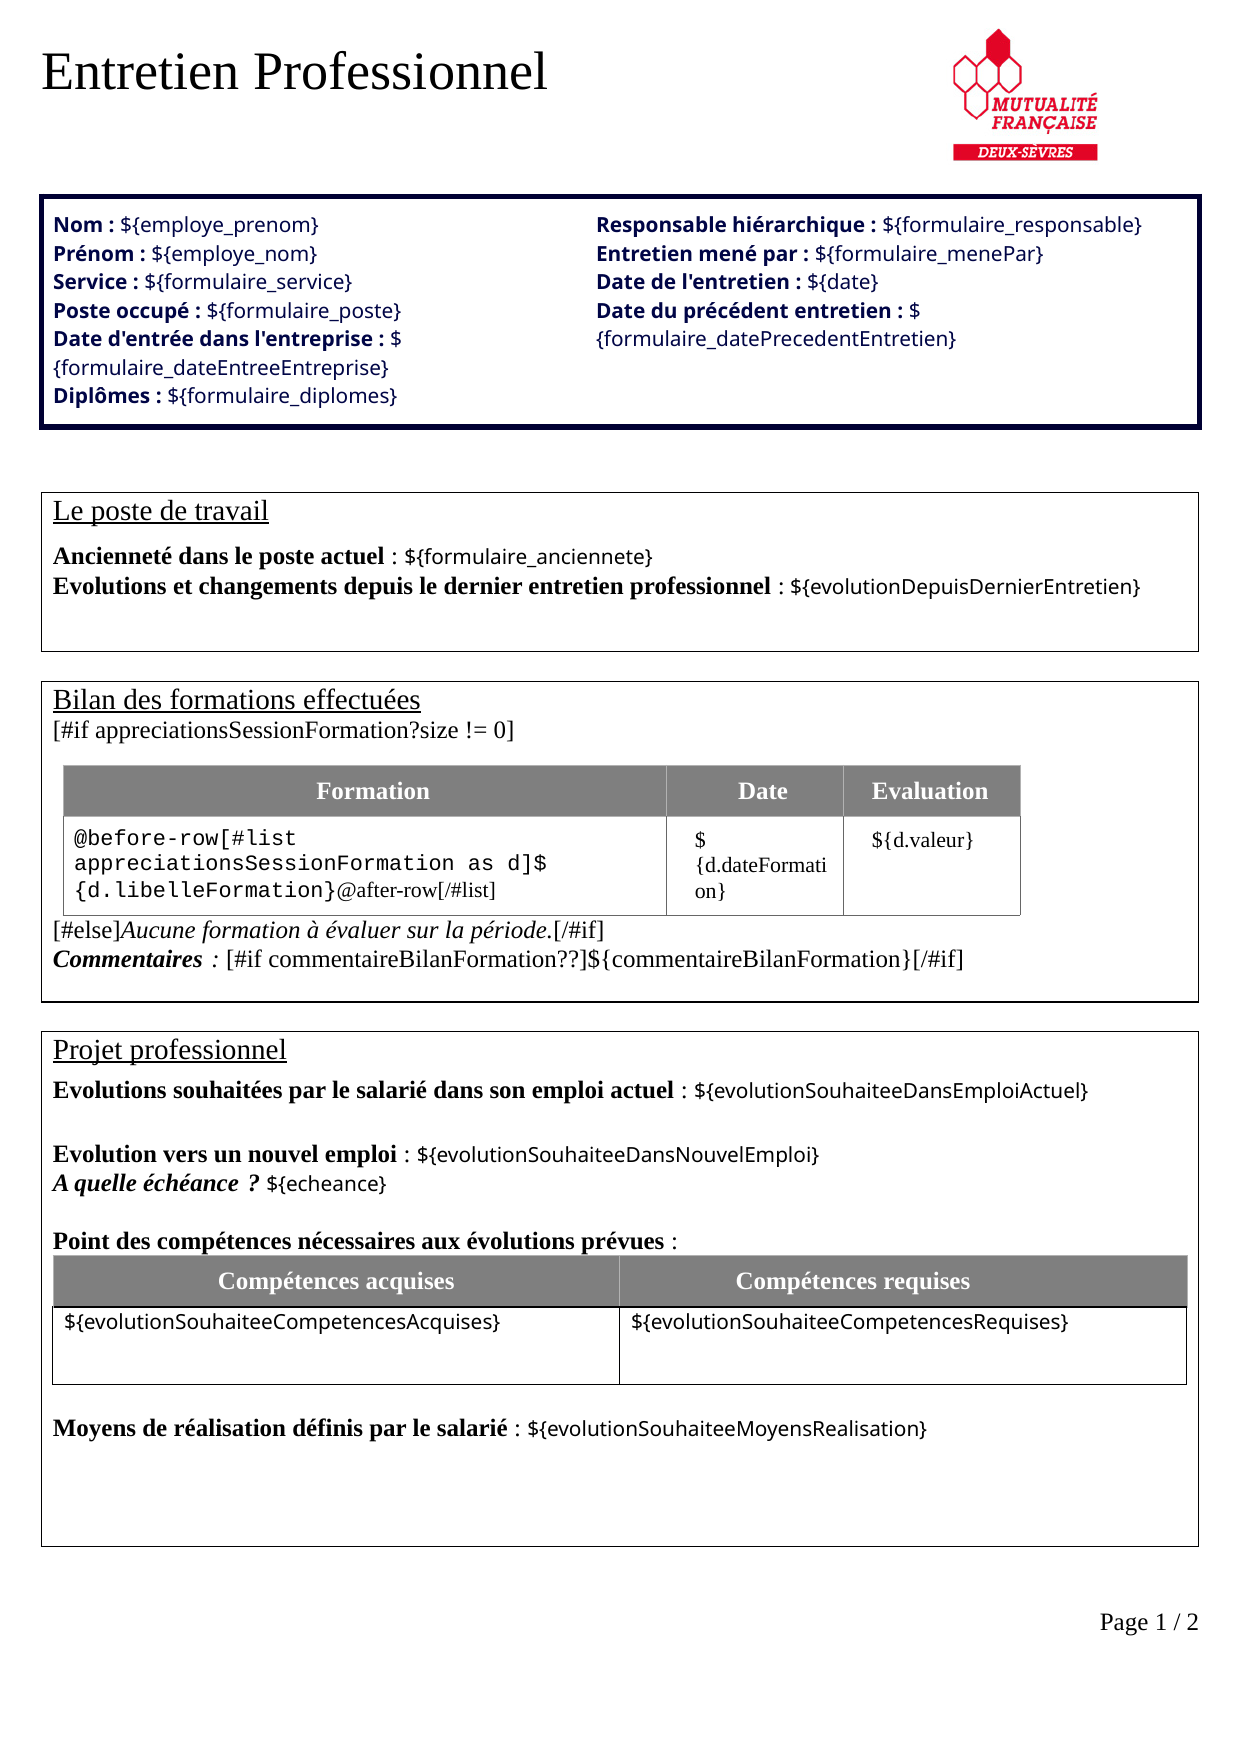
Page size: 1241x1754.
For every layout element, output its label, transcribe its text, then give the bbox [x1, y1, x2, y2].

table_header Projet professionnel Evolutions souhaitées par le salarié dans son emploi actuel : ${evolutionSouhaiteeDansEmploiActuel} Evolution vers un nouvel emploi : ${evolutionSouhaiteeDansNouvelEmploi} A quelle échéance ? ${echeance} Point des compétences nécessaires aux évolutions prévues : Moyens de réalisation définis par le salarié : ${evolutionSouhaiteeMoyensRealisation} [42, 1032, 1198, 1546]
table_header Responsable hiérarchique : ${formulaire_responsable} Entretien mené par : ${formulaire_menePar} Date de l'entretien : ${date} Date du précédent entretien : ${formulaire_datePrecedentEntretien} [585, 199, 1197, 424]
picture [930, 21, 1121, 165]
table_header Compétences requises [620, 1256, 1187, 1306]
table_cell ${evolutionSouhaiteeCompetencesRequises} [620, 1308, 1186, 1383]
table_header Bilan des formations effectuées [#if appreciationsSessionFormation?size != 0] [#else]Aucune formation à évaluer sur la période.[/#if] Commentaires : [#if commentaireBilanFormation??]${commentaireBilanFormation}[/#if] [42, 682, 1198, 1001]
table_header Le poste de travail Ancienneté dans le poste actuel : ${formulaire_anciennete} Evolutions et changements depuis le dernier entretien professionnel : ${evolutionDepuisDernierEntretien} [42, 493, 1198, 651]
table_header Evaluation [844, 766, 1020, 816]
table_header Formation [64, 766, 666, 816]
table_cell ${d.dateFormation} [667, 817, 843, 915]
table_cell ${evolutionSouhaiteeCompetencesAcquises} [53, 1308, 619, 1383]
table_header Nom : ${employe_prenom} Prénom : ${employe_nom} Service : ${formulaire_service} Poste occupé : ${formulaire_poste} Date d'entrée dans l'entreprise : ${formulaire_dateEntreeEntreprise} Diplômes : ${formulaire_diplomes} [44, 199, 584, 424]
table_cell @before-row[#list appreciationsSessionFormation as d]${d.libelleFormation}@after-row[/#list] [64, 817, 666, 915]
table_cell ${d.valeur} [844, 817, 1020, 915]
table_header Compétences acquises [54, 1256, 619, 1306]
table_header Date [667, 766, 843, 816]
